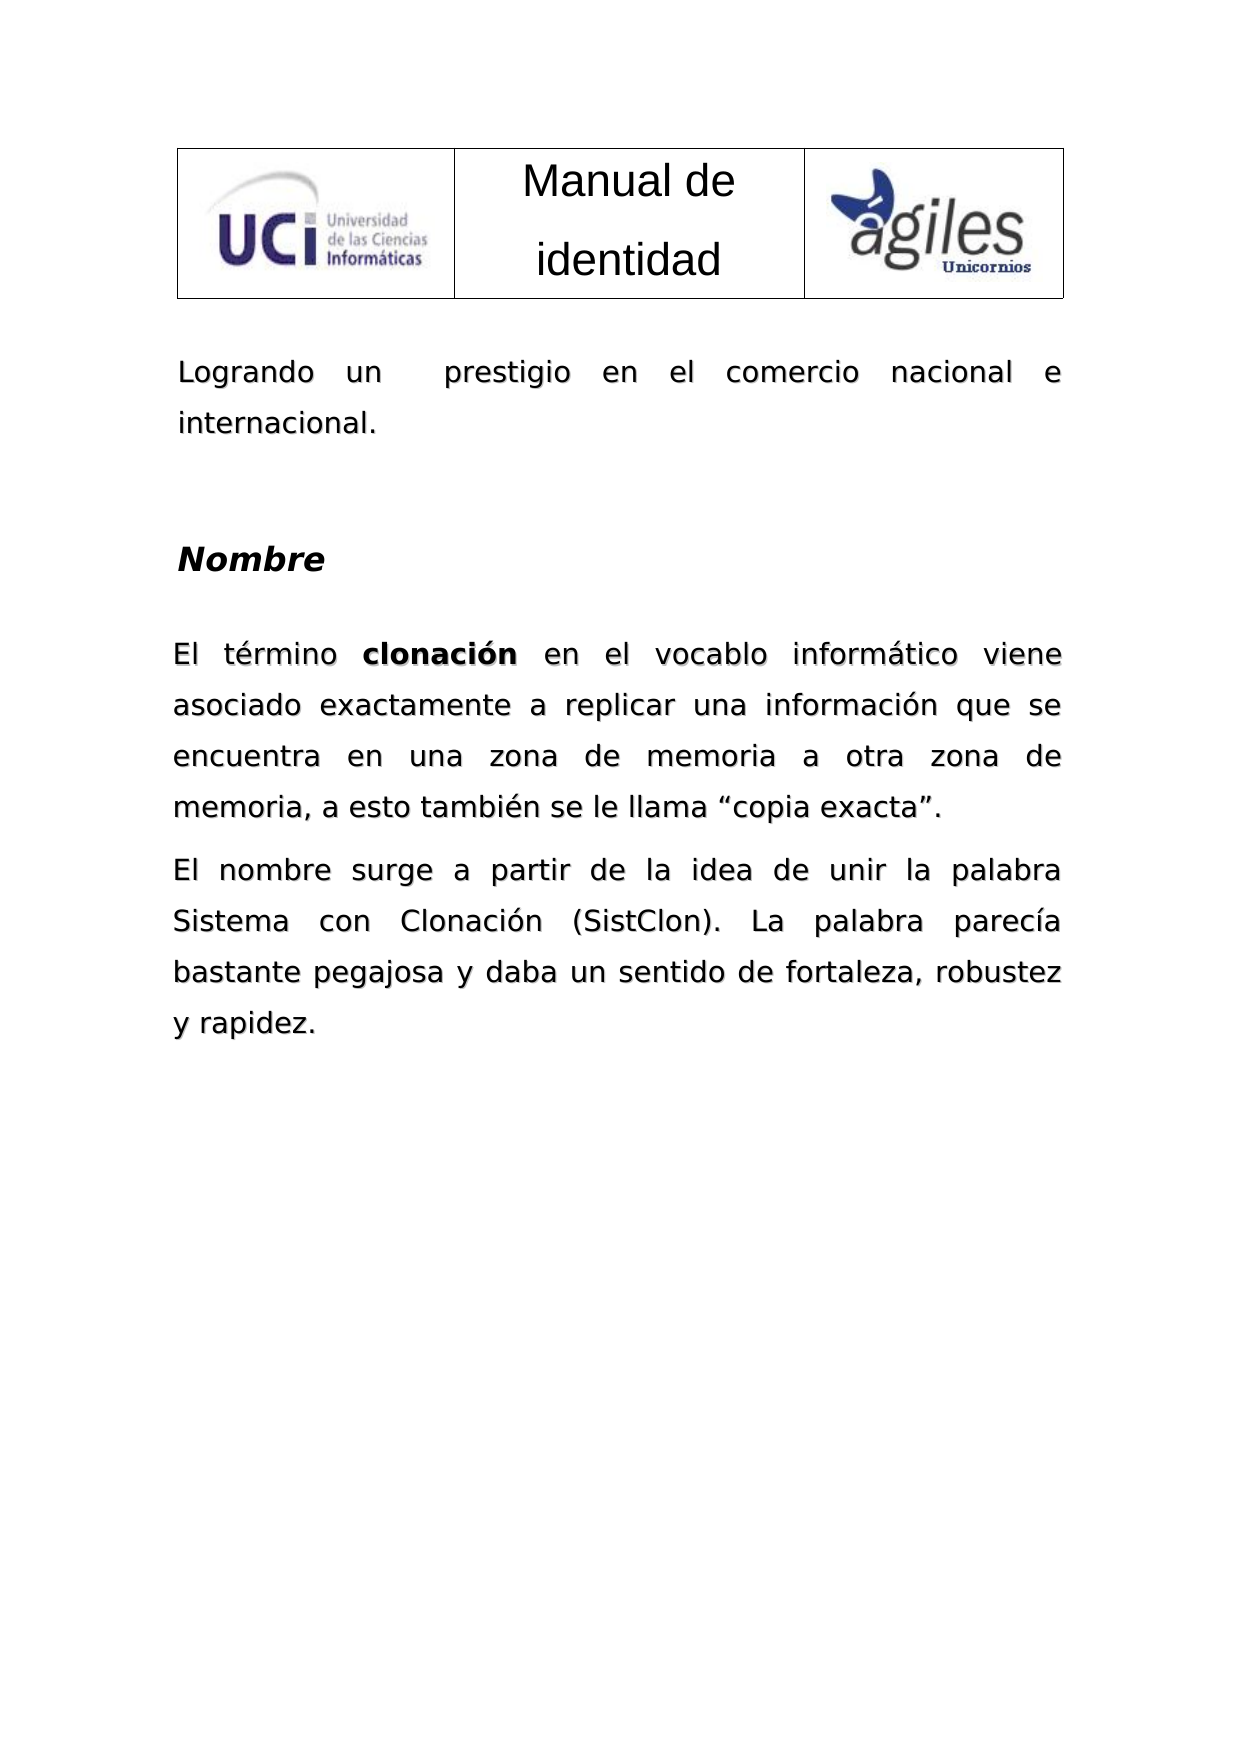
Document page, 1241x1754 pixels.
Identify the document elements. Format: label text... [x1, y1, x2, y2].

picture [199, 162, 435, 284]
text El nombre surge a partir de la idea de unir la palabra Sistema con Clonación (SistClon). La palabra parecía bastante pegajosa y daba un sentido de fortaleza, robustez y rapidez. [172, 853, 1063, 1040]
text Logrando un prestigio en el comercio nacional e internacional. [177, 356, 1063, 440]
subtitle Nombre [177, 541, 1063, 580]
picture [826, 162, 1043, 282]
text El término clonación en el vocablo informático viene asociado exactamente a replicar una información que se encuentra en una zona de memoria a otra zona de memoria, a esto también se le llama “copia exacta”. [172, 638, 1063, 824]
